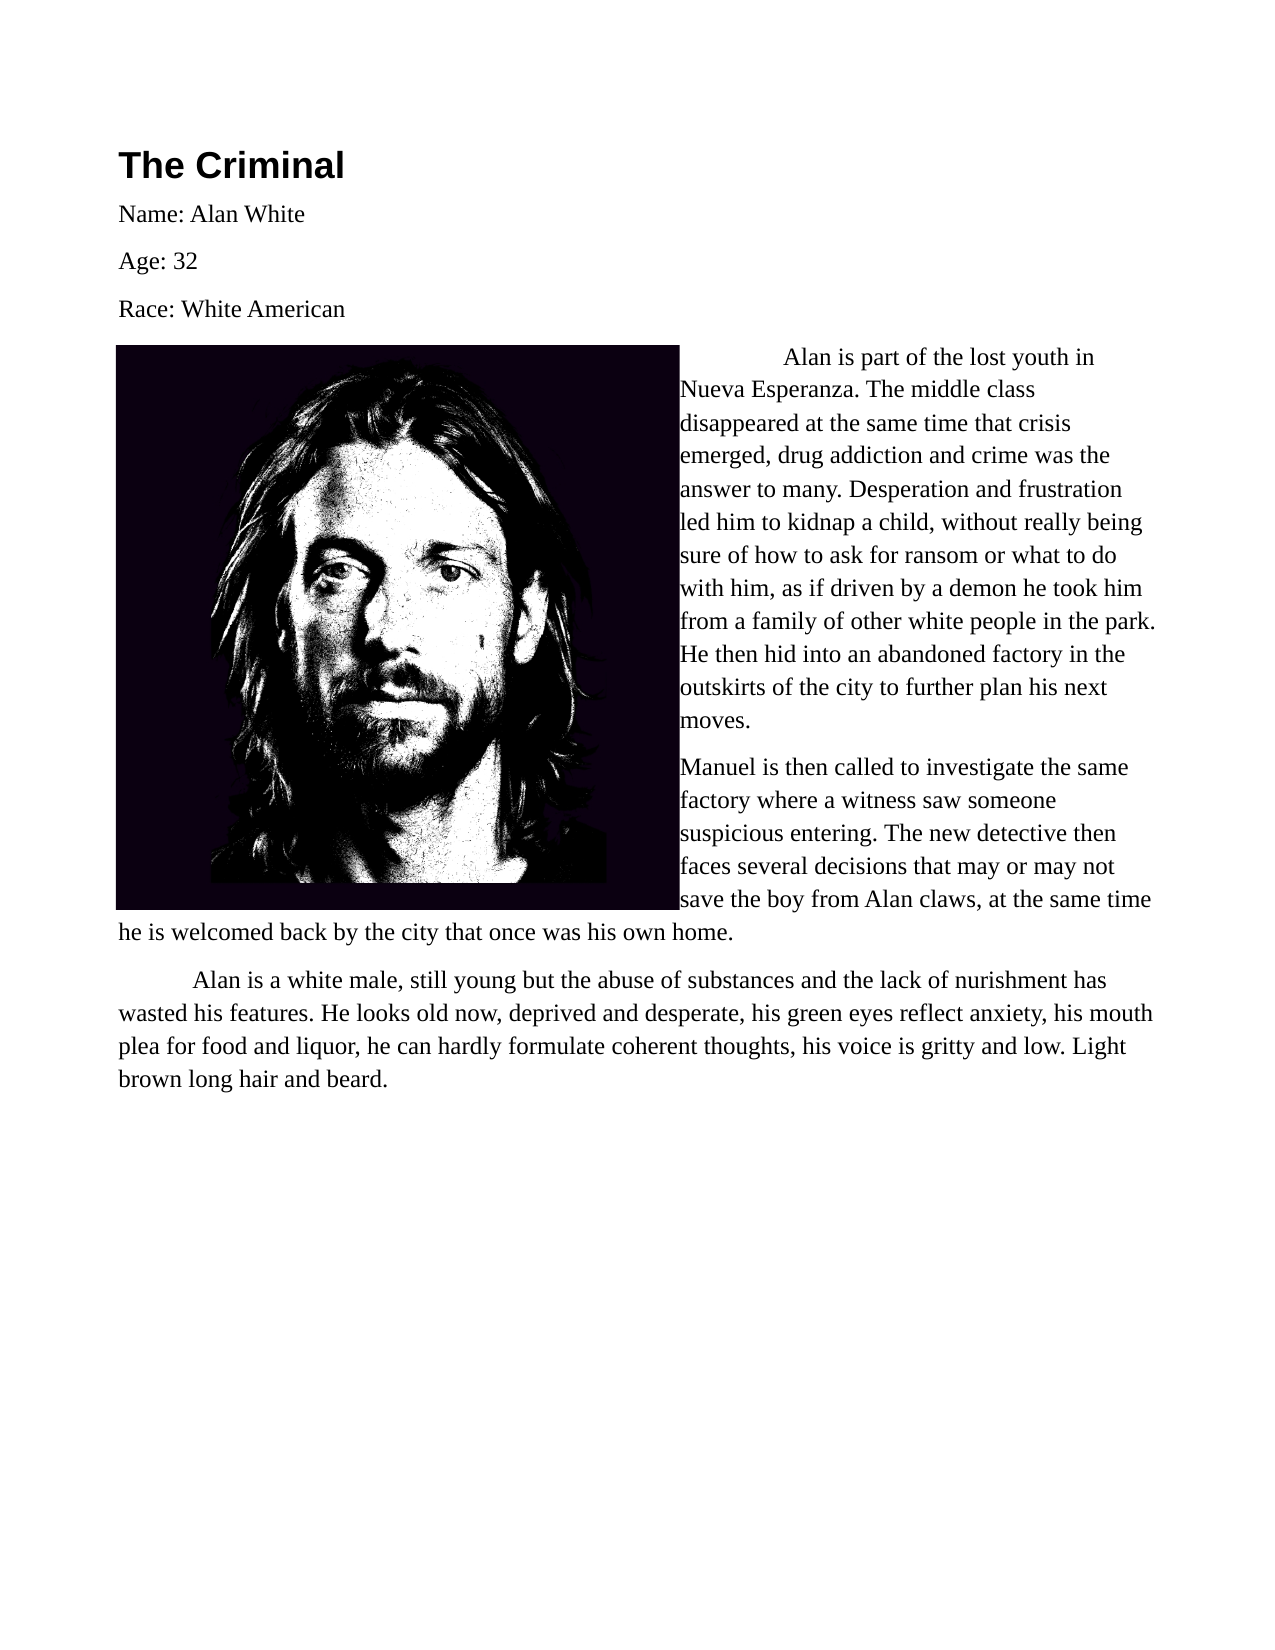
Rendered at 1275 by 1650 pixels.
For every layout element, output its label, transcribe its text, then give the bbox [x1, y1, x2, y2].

text Alan is part of the lost youth in Nueva Esperanza. The middle class disappeared at the same time that crisis emerged, drug addiction and crime was the answer to many. Desperation and frustration led him to kidnap a child, without really being sure of how to ask for ransom or what to do with him, as if driven by a demon he took him from a family of other white people in the park. He then hid into an abandoned factory in the outskirts of the city to further plan his next moves. [118, 342, 1157, 733]
picture [115, 345, 680, 910]
subtitle The Criminal [118, 143, 1157, 186]
text Alan is a white male, still young but the abuse of substances and the lack of nurishment has wasted his features. He looks old now, deprived and desperate, his green eyes reflect anxiety, his mouth plea for food and liquor, he can hardly formulate coherent thoughts, his voice is gritty and low. Light brown long hair and beard. [118, 965, 1157, 1093]
text Manuel is then called to investigate the same factory where a witness saw someone suspicious entering. The new detective then faces several decisions that may or may not save the boy from Alan claws, at the same time he is welcomed back by the city that once was his own home. [118, 752, 1157, 946]
text Age: 32 [118, 246, 1157, 275]
text Race: White American [118, 294, 1157, 323]
text Name: Alan White [118, 199, 1157, 227]
